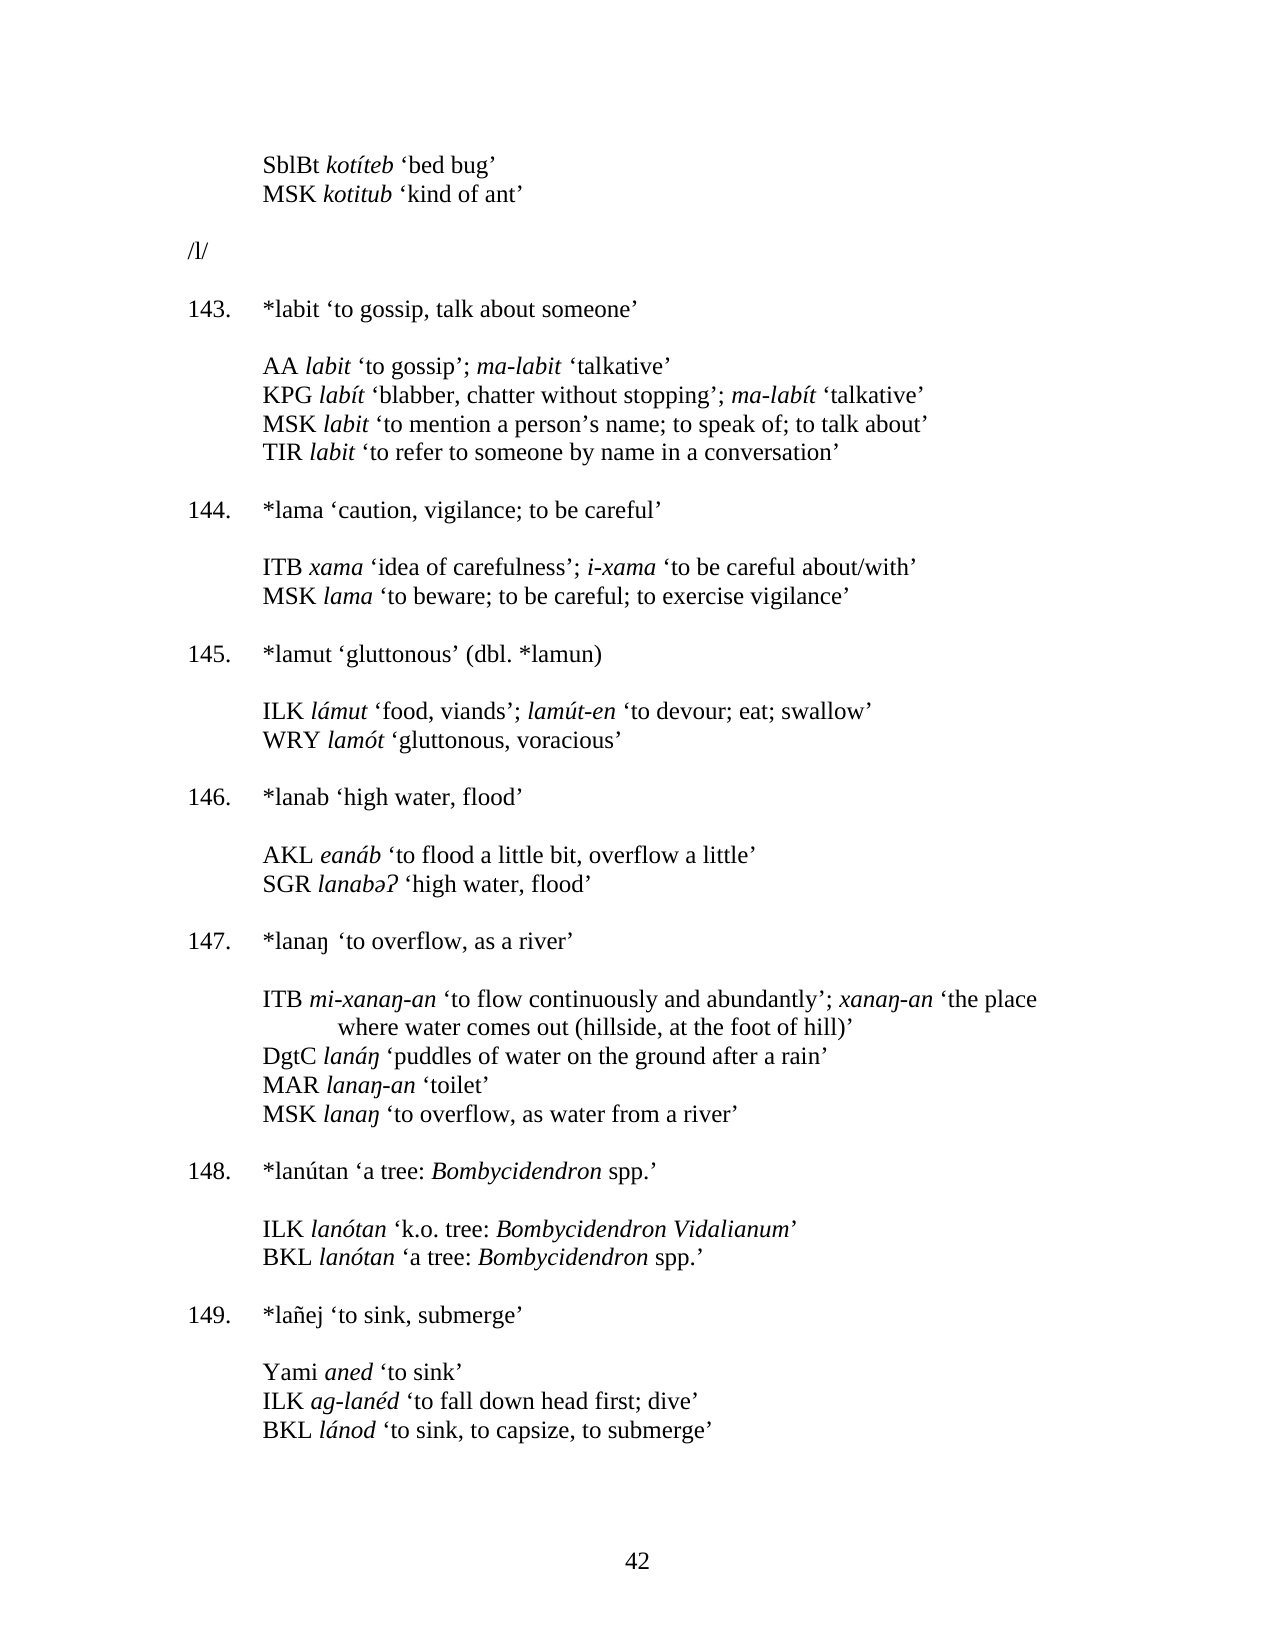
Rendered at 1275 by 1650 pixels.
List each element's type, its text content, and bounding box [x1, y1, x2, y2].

text ITB mi-xanaŋ-an ‘to flow continuously and abundantly’; xanaŋ-an ‘the place [187, 984, 1087, 1012]
text 145. *lamut ‘gluttonous’ (dbl. *lamun) [187, 639, 1087, 667]
text MSK lama ‘to beware; to be careful; to exercise vigilance’ [187, 581, 1087, 610]
text MAR lanaŋ-an ‘toilet’ [187, 1070, 1087, 1099]
text MSK lanaŋ ‘to overflow, as water from a river’ [187, 1099, 1087, 1127]
text 147. *lanaŋ ‘to overflow, as a river’ [187, 926, 1087, 955]
text Yami aned ‘to sink’ [187, 1357, 1087, 1386]
text MSK labit ‘to mention a person’s name; to speak of; to talk about’ [187, 409, 1087, 437]
text WRY lamót ‘gluttonous, voracious’ [187, 725, 1087, 754]
text 143. *labit ‘to gossip, talk about someone’ [187, 294, 1087, 322]
text SGR lanabəɁ ‘high water, flood’ [187, 869, 1087, 897]
text 148. *lanútan ‘a tree: Bombycidendron spp.’ [187, 1156, 1087, 1185]
text 149. *lañej ‘to sink, submerge’ [187, 1300, 1087, 1329]
text ILK lanótan ‘k.o. tree: Bombycidendron Vidalianum’ [187, 1214, 1087, 1242]
text ITB xama ‘idea of carefulness’; i-xama ‘to be careful about/with’ [187, 552, 1087, 581]
text MSK kotitub ‘kind of ant’ [187, 179, 1087, 207]
text AKL eanáb ‘to flood a little bit, overflow a little’ [187, 840, 1087, 869]
text 146. *lanab ‘high water, flood’ [187, 782, 1087, 811]
text DgtC lanáŋ ‘puddles of water on the ground after a rain’ [187, 1041, 1087, 1070]
text KPG labít ‘blabber, chatter without stopping’; ma-labít ‘talkative’ [187, 380, 1087, 409]
text ILK ag-lanéd ‘to fall down head first; dive’ [187, 1386, 1087, 1415]
text TIR labit ‘to refer to someone by name in a conversation’ [187, 437, 1087, 466]
text ILK lámut ‘food, viands’; lamút-en ‘to devour; eat; swallow’ [187, 696, 1087, 725]
text 144. *lama ‘caution, vigilance; to be careful’ [187, 495, 1087, 524]
text where water comes out (hillside, at the foot of hill)’ [262, 1012, 1087, 1041]
text BKL lanótan ‘a tree: Bombycidendron spp.’ [187, 1242, 1087, 1271]
text BKL lánod ‘to sink, to capsize, to submerge’ [187, 1415, 1087, 1444]
text AA labit ‘to gossip’; ma-labit ‘talkative’ [187, 351, 1087, 380]
text /l/ [187, 236, 1087, 265]
text SblBt kotíteb ‘bed bug’ [187, 150, 1087, 179]
